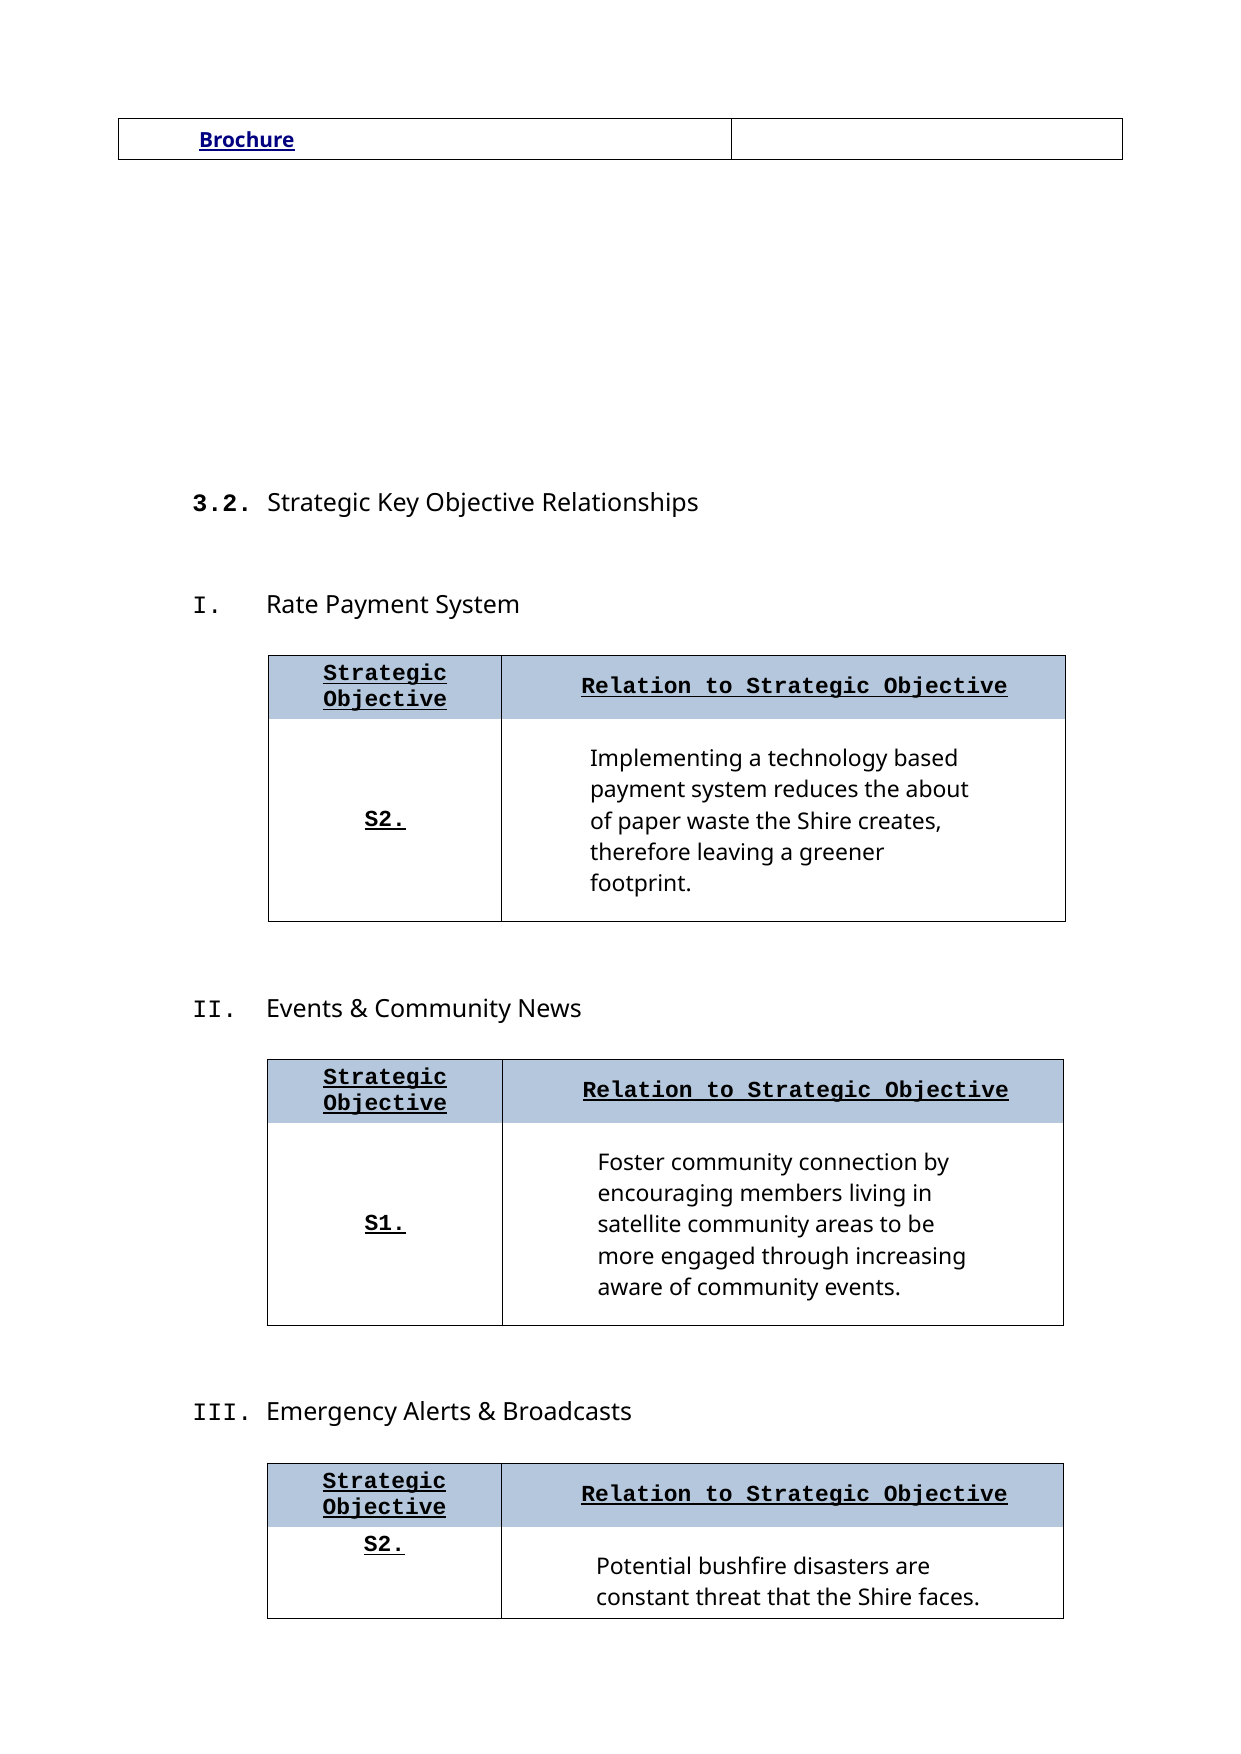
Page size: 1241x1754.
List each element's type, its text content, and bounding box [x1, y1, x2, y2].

table_header Relation to Strategic Objective [502, 1464, 1063, 1527]
table_cell [732, 119, 1122, 159]
table_cell Brochure [119, 119, 731, 159]
table_cell Implementing a technology based payment system reduces the about of paper waste the Shire creates, therefore leaving a greener footprint. [502, 719, 1065, 921]
table_header Strategic Objective [268, 1464, 501, 1527]
table_cell S1. [268, 1123, 502, 1325]
table_cell S2. [268, 1527, 501, 1618]
list Rate Payment System [192, 587, 1122, 621]
table_header Strategic Objective [269, 656, 501, 719]
table_header Relation to Strategic Objective [502, 656, 1065, 719]
table_cell Foster community connection by encouraging members living in satellite community areas to be more engaged through increasing aware of community events. [503, 1123, 1063, 1325]
text 3.2. Strategic Key Objective Relationships [192, 484, 1122, 518]
table_cell Potential bushfire disasters are constant threat that the Shire faces. [502, 1527, 1063, 1618]
table_cell S2. [269, 719, 501, 921]
list Emergency Alerts & Broadcasts [192, 1394, 1122, 1428]
table_header Strategic Objective [268, 1060, 502, 1123]
table_header Relation to Strategic Objective [503, 1060, 1063, 1123]
list Events & Community News [192, 990, 1122, 1024]
